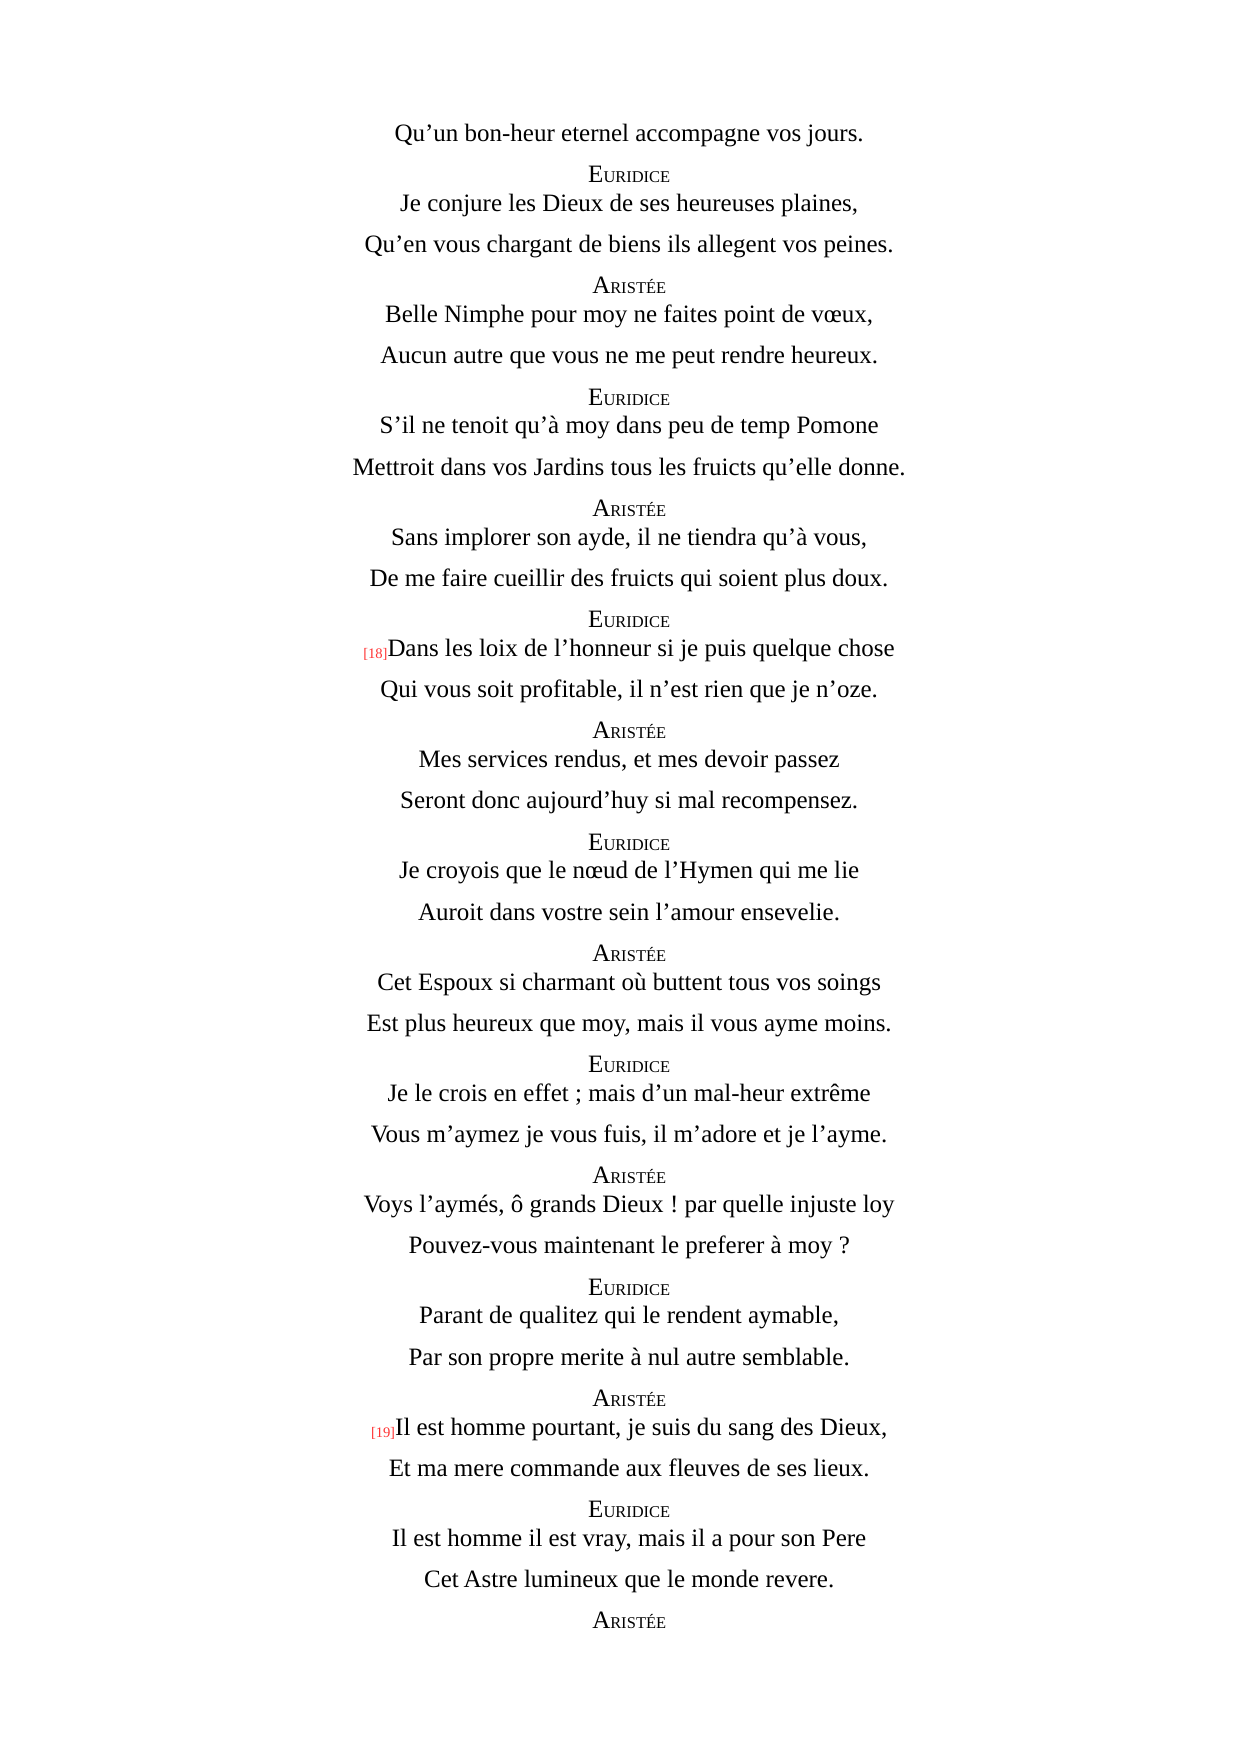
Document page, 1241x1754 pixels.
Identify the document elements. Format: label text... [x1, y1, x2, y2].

text Euridice [118, 382, 1122, 411]
text Qu’en vous chargant de biens ils allegent vos peines. [118, 229, 1122, 258]
text [19]Il est homme pourtant, je suis du sang des Dieux, [118, 1412, 1122, 1441]
text Sans implorer son ayde, il ne tiendra qu’à vous, [118, 522, 1122, 551]
text Je croyois que le nœud de l’Hymen qui me lie [118, 856, 1122, 884]
text Aristée [118, 1161, 1122, 1189]
text Qu’un bon-heur eternel accompagne vos jours. [118, 118, 1122, 147]
text Parant de qualitez qui le rendent aymable, [118, 1301, 1122, 1329]
text S’il ne tenoit qu’à moy dans peu de temp Pomone [118, 411, 1122, 439]
text Est plus heureux que moy, mais il vous ayme moins. [118, 1008, 1122, 1037]
text Cet Espoux si charmant où buttent tous vos soings [118, 967, 1122, 996]
text Pouvez-vous maintenant le preferer à moy ? [118, 1231, 1122, 1259]
text Euridice [118, 827, 1122, 856]
text Euridice [118, 1272, 1122, 1301]
text Aristée [118, 716, 1122, 744]
text Je le crois en effet ; mais d’un mal-heur extrême [118, 1078, 1122, 1107]
text Aristée [118, 271, 1122, 299]
text Cet Astre lumineux que le monde revere. [118, 1564, 1122, 1593]
text Qui vous soit profitable, il n’est rien que je n’oze. [118, 674, 1122, 703]
text Aristée [118, 493, 1122, 522]
text Vous m’aymez je vous fuis, il m’adore et je l’ayme. [118, 1119, 1122, 1148]
text Mes services rendus, et mes devoir passez [118, 744, 1122, 773]
text Aristée [118, 938, 1122, 967]
text Auroit dans vostre sein l’amour ensevelie. [118, 897, 1122, 926]
text [18]Dans les loix de l’honneur si je puis quelque chose [118, 633, 1122, 662]
text Euridice [118, 159, 1122, 188]
text Il est homme il est vray, mais il a pour son Pere [118, 1523, 1122, 1552]
text Euridice [118, 1049, 1122, 1078]
text De me faire cueillir des fruicts qui soient plus doux. [118, 563, 1122, 592]
text Voys l’aymés, ô grands Dieux ! par quelle injuste loy [118, 1189, 1122, 1218]
text Aucun autre que vous ne me peut rendre heureux. [118, 341, 1122, 369]
text Aristée [118, 1383, 1122, 1412]
text Euridice [118, 1494, 1122, 1523]
text Euridice [118, 604, 1122, 633]
text Seront donc aujourd’huy si mal recompensez. [118, 786, 1122, 814]
text Par son propre merite à nul autre semblable. [118, 1342, 1122, 1371]
text Belle Nimphe pour moy ne faites point de vœux, [118, 299, 1122, 328]
text Aristée [118, 1606, 1122, 1634]
text Je conjure les Dieux de ses heureuses plaines, [118, 188, 1122, 217]
text Mettroit dans vos Jardins tous les fruicts qu’elle donne. [118, 452, 1122, 481]
text Et ma mere commande aux fleuves de ses lieux. [118, 1453, 1122, 1482]
